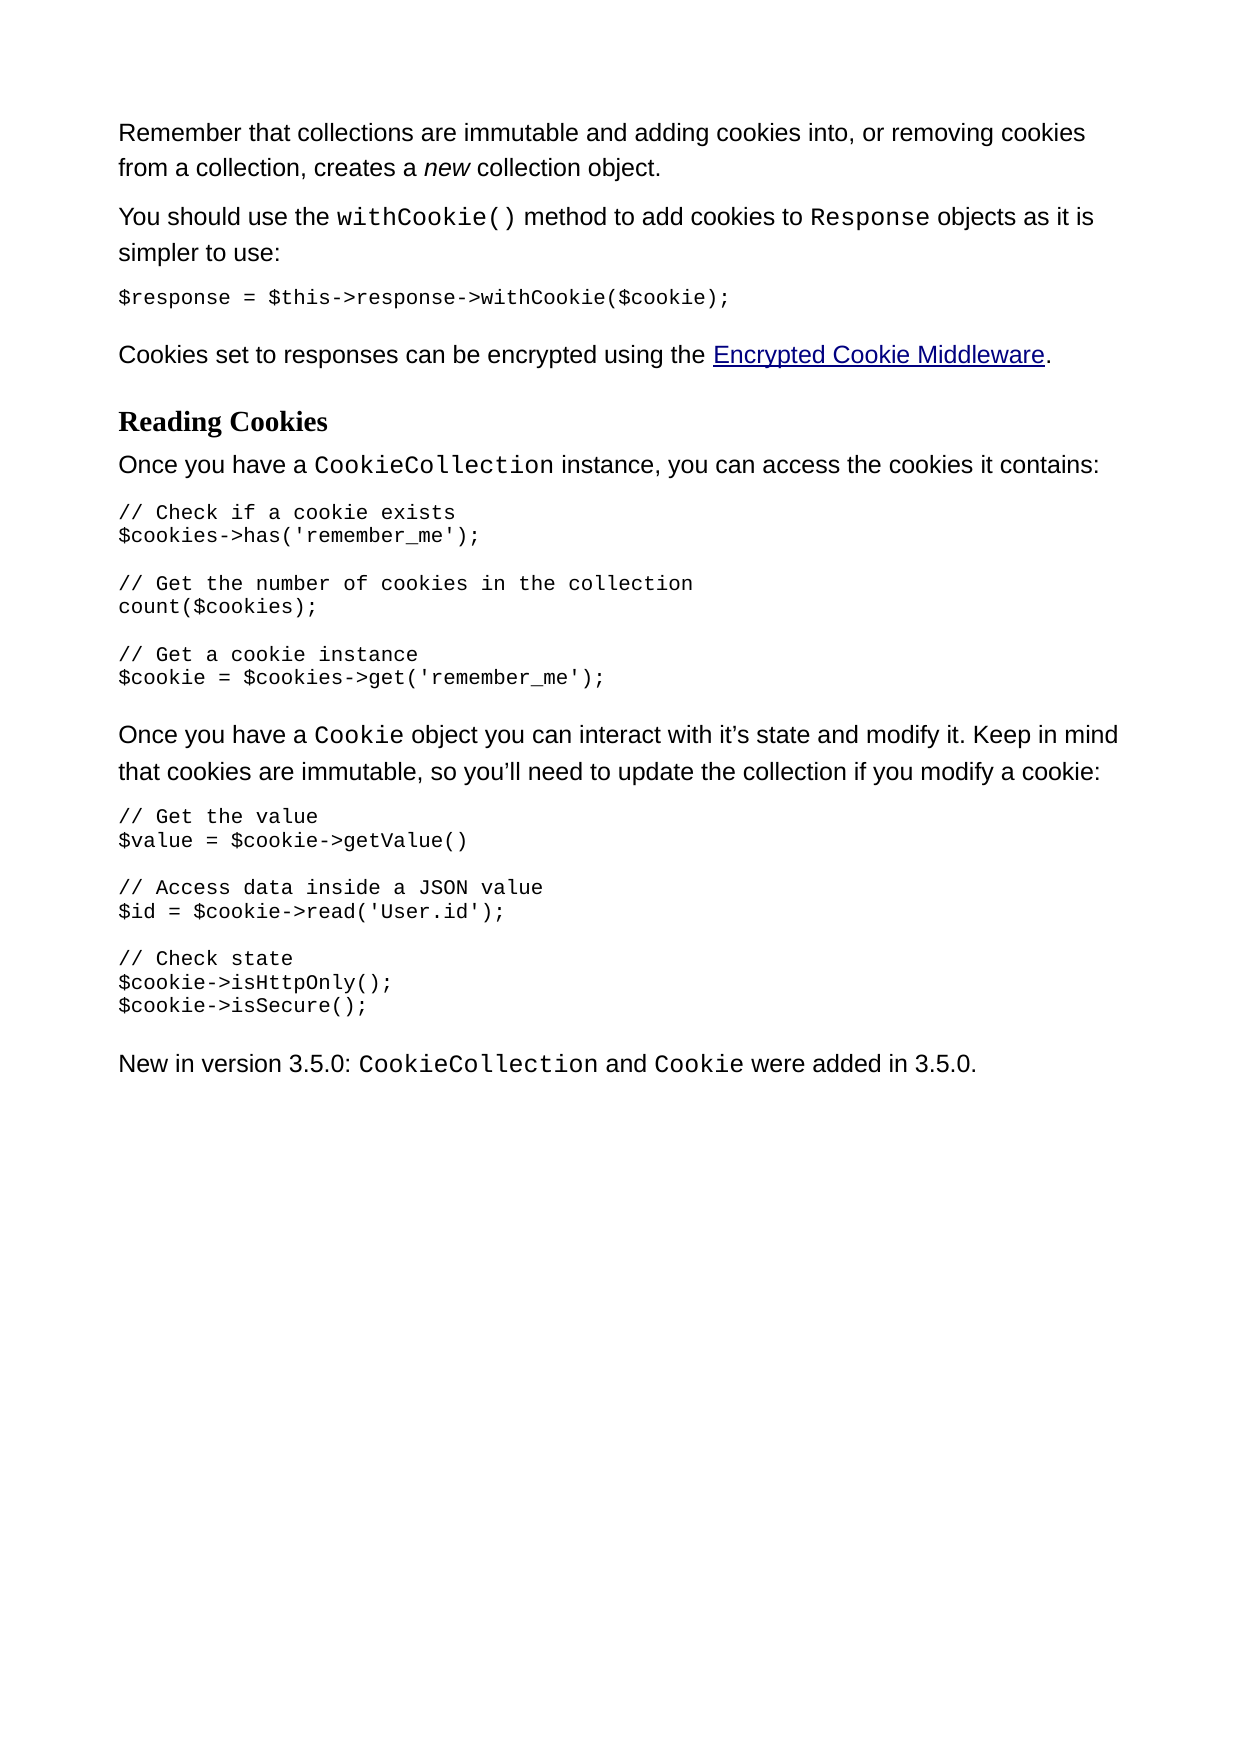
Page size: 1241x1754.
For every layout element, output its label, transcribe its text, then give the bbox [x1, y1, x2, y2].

text // Check if a cookie exists [118, 502, 1122, 526]
text $response = $this->response->withCookie($cookie); [118, 287, 1122, 311]
text $cookie = $cookies->get('remember_me'); [118, 667, 1122, 691]
text count($cookies); [118, 596, 1122, 620]
text $cookie->isSecure(); [118, 995, 1122, 1019]
text $value = $cookie->getValue() [118, 830, 1122, 853]
text $cookie->isHttpOnly(); [118, 972, 1122, 995]
text $cookies->has('remember_me'); [118, 526, 1122, 549]
text Once you have a CookieCollection instance, you can access the cookies it contains: [118, 450, 1122, 481]
text $id = $cookie->read('User.id'); [118, 901, 1122, 924]
text New in version 3.5.0: CookieCollection and Cookie were added in 3.5.0. [118, 1048, 1122, 1079]
text // Get the value [118, 806, 1122, 830]
text You should use the withCookie() method to add cookies to Response objects as it is simpler to use: [118, 202, 1122, 267]
text // Check state [118, 948, 1122, 972]
text Once you have a Cookie object you can interact with it’s state and modify it. Keep in mind that cookies are immutable, so you’ll need to update the collection if you modify a cookie: [118, 721, 1122, 786]
text // Get a cookie instance [118, 644, 1122, 667]
text Cookies set to responses can be encrypted using the Encrypted Cookie Middleware. [118, 341, 1122, 369]
subtitle Reading Cookies [118, 404, 1122, 438]
text // Access data inside a JSON value [118, 877, 1122, 901]
text // Get the number of cookies in the collection [118, 573, 1122, 596]
text Remember that collections are immutable and adding cookies into, or removing cookies from a collection, creates a new collection object. [118, 118, 1122, 181]
